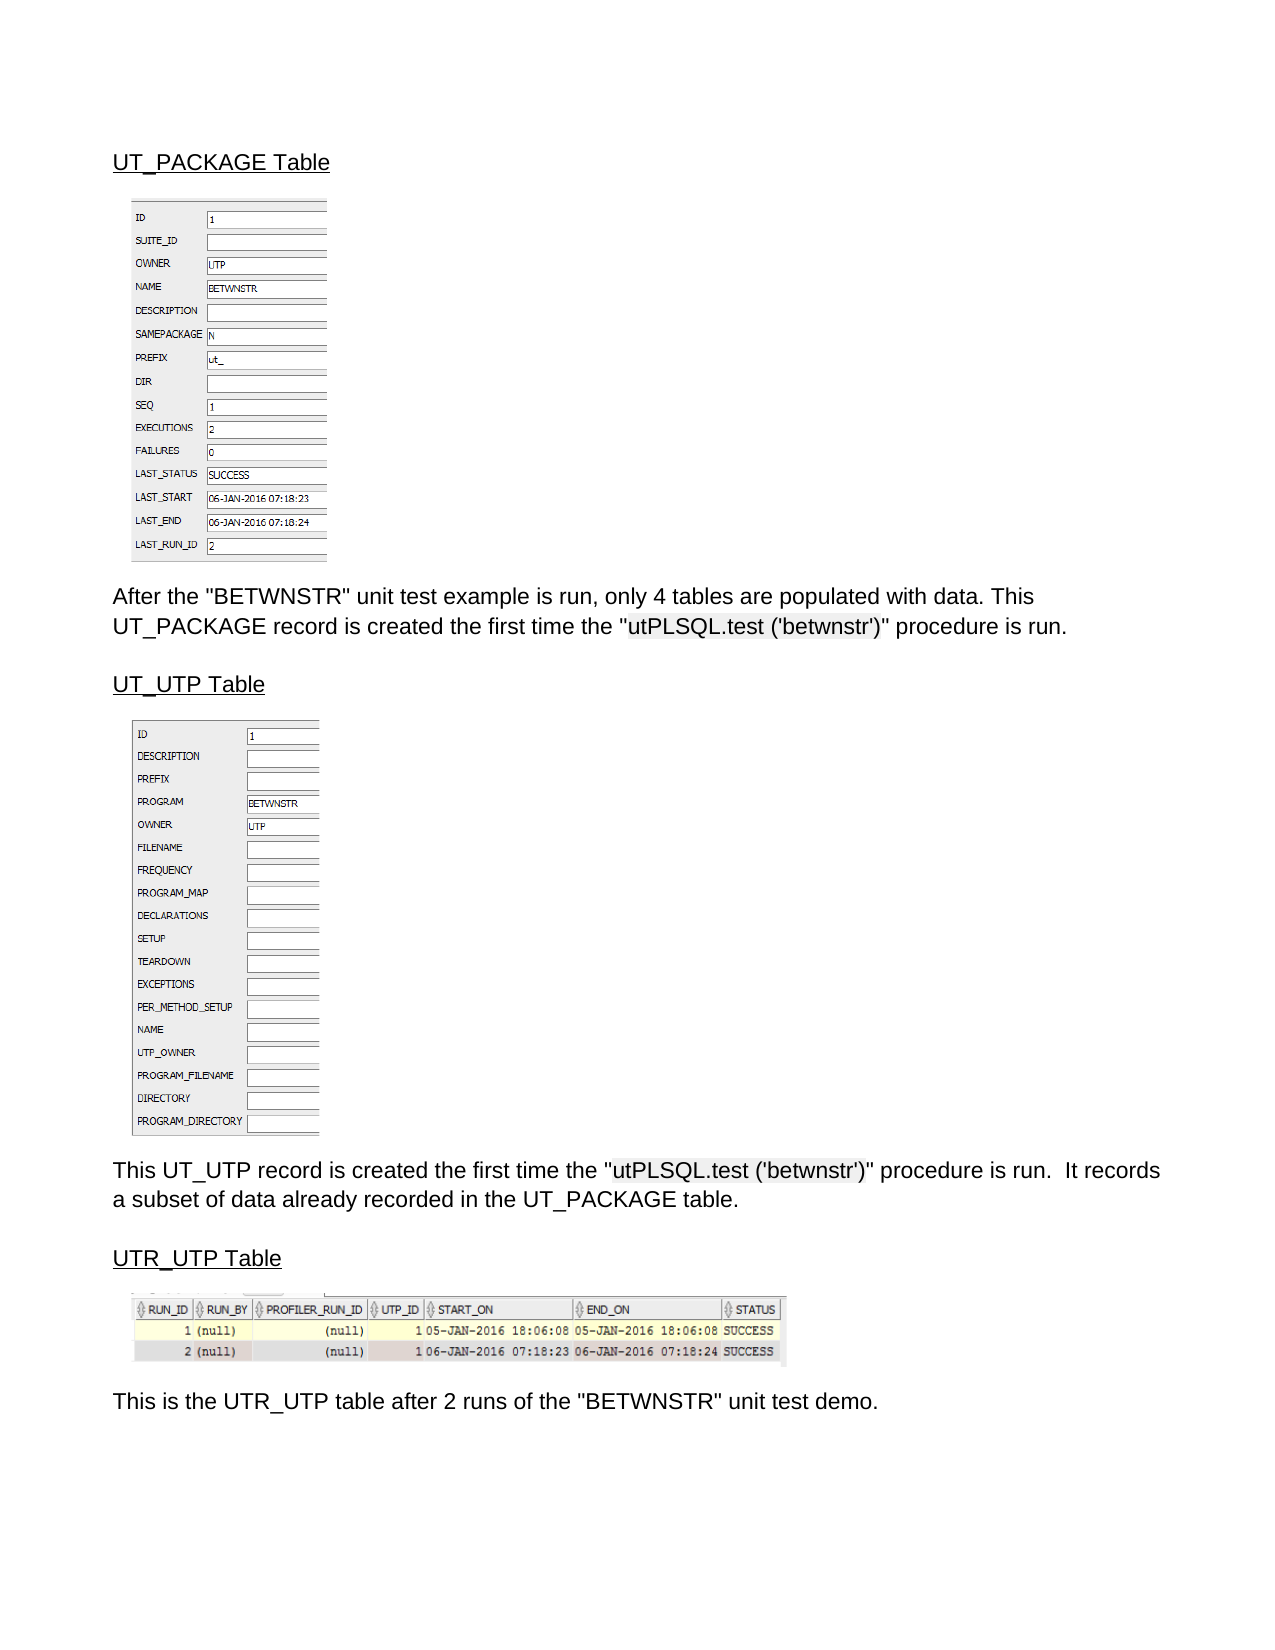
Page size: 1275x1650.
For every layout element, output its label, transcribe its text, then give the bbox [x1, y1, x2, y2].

picture [131, 198, 327, 562]
text UT_PACKAGE Table [112, 150, 1162, 176]
text UT_UTP Table [112, 672, 1162, 698]
picture [131, 1293, 787, 1367]
text After the "BETWNSTR" unit test example is run, only 4 tables are populated with data. This UT_PACKAGE record is created the first time the "utPLSQL.test ('betwnstr')" procedure is run. [112, 584, 1162, 639]
text This is the UTR_UTP table after 2 runs of the "BETWNSTR" unit test demo. [112, 1389, 1162, 1414]
picture [131, 720, 320, 1136]
text This UT_UTP record is created the first time the "utPLSQL.test ('betwnstr')" procedure is run. It records a subset of data already recorded in the UT_PACKAGE table. [112, 1158, 1162, 1213]
text UTR_UTP Table [112, 1246, 1162, 1271]
